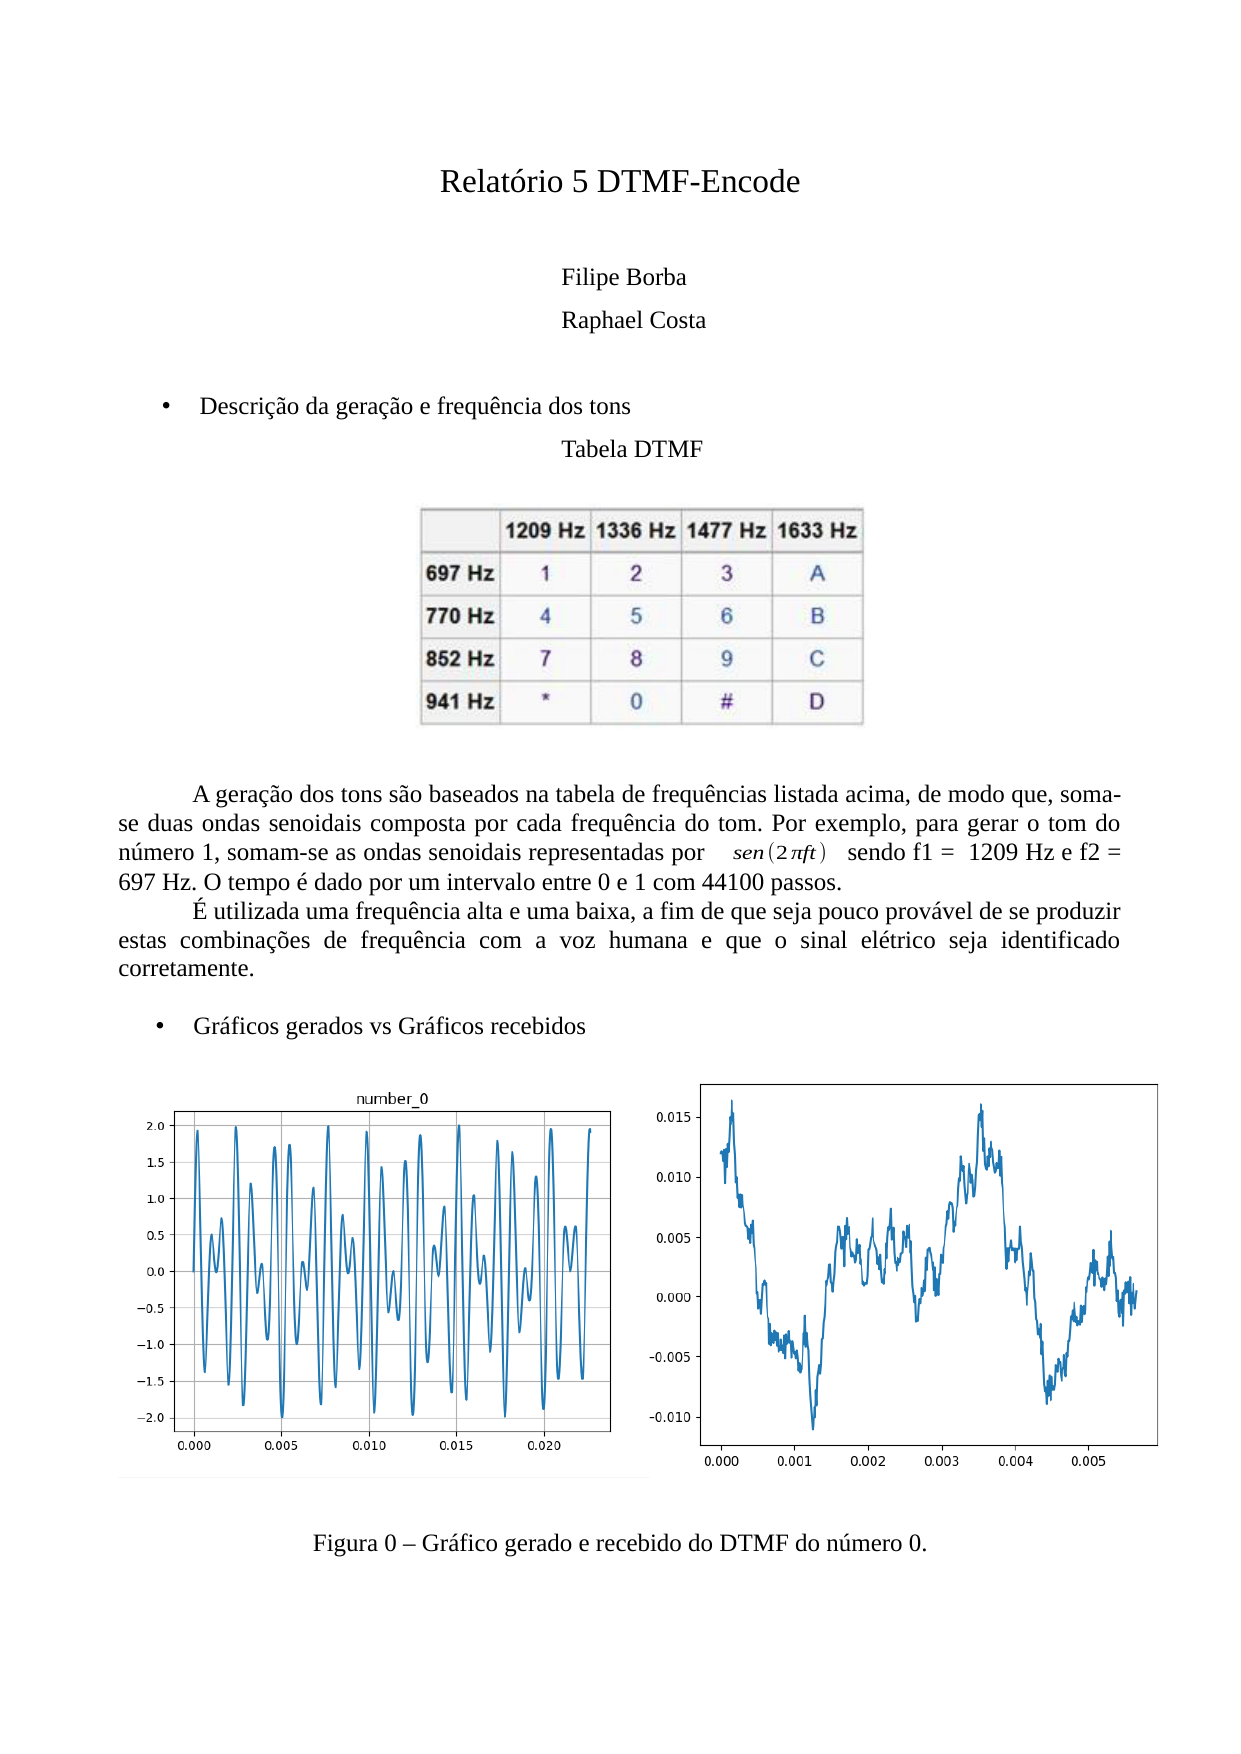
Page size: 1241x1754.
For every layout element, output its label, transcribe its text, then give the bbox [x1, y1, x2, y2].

text Tabela DTMF [118, 434, 1122, 463]
text A geração dos tons são baseados na tabela de frequências listada acima, de modo que, soma-se duas ondas senoidais composta por cada frequência do tom. Por exemplo, para gerar o tom do número 1, somam-se as ondas senoidais representadas por sendo f1 = 1209 Hz e f2 = 697 Hz. O tempo é dado por um intervalo entre 0 e 1 com 44100 passos. [118, 779, 1122, 896]
picture [118, 1064, 1181, 1478]
text É utilizada uma frequência alta e uma baixa, a fim de que seja pouco provável de se produzir estas combinações de frequência com a voz humana e que o sinal elétrico seja identificado corretamente. [118, 896, 1122, 982]
text Raphael Costa [118, 305, 1122, 334]
picture [415, 503, 872, 738]
text Filipe Borba [118, 262, 1122, 291]
text Relatório 5 DTMF-Encode [118, 161, 1122, 199]
list Descrição da geração e frequência dos tons [162, 391, 1122, 420]
list Gráficos gerados vs Gráficos recebidos [156, 1011, 1122, 1040]
text Figura 0 – Gráfico gerado e recebido do DTMF do número 0. [118, 1528, 1122, 1557]
